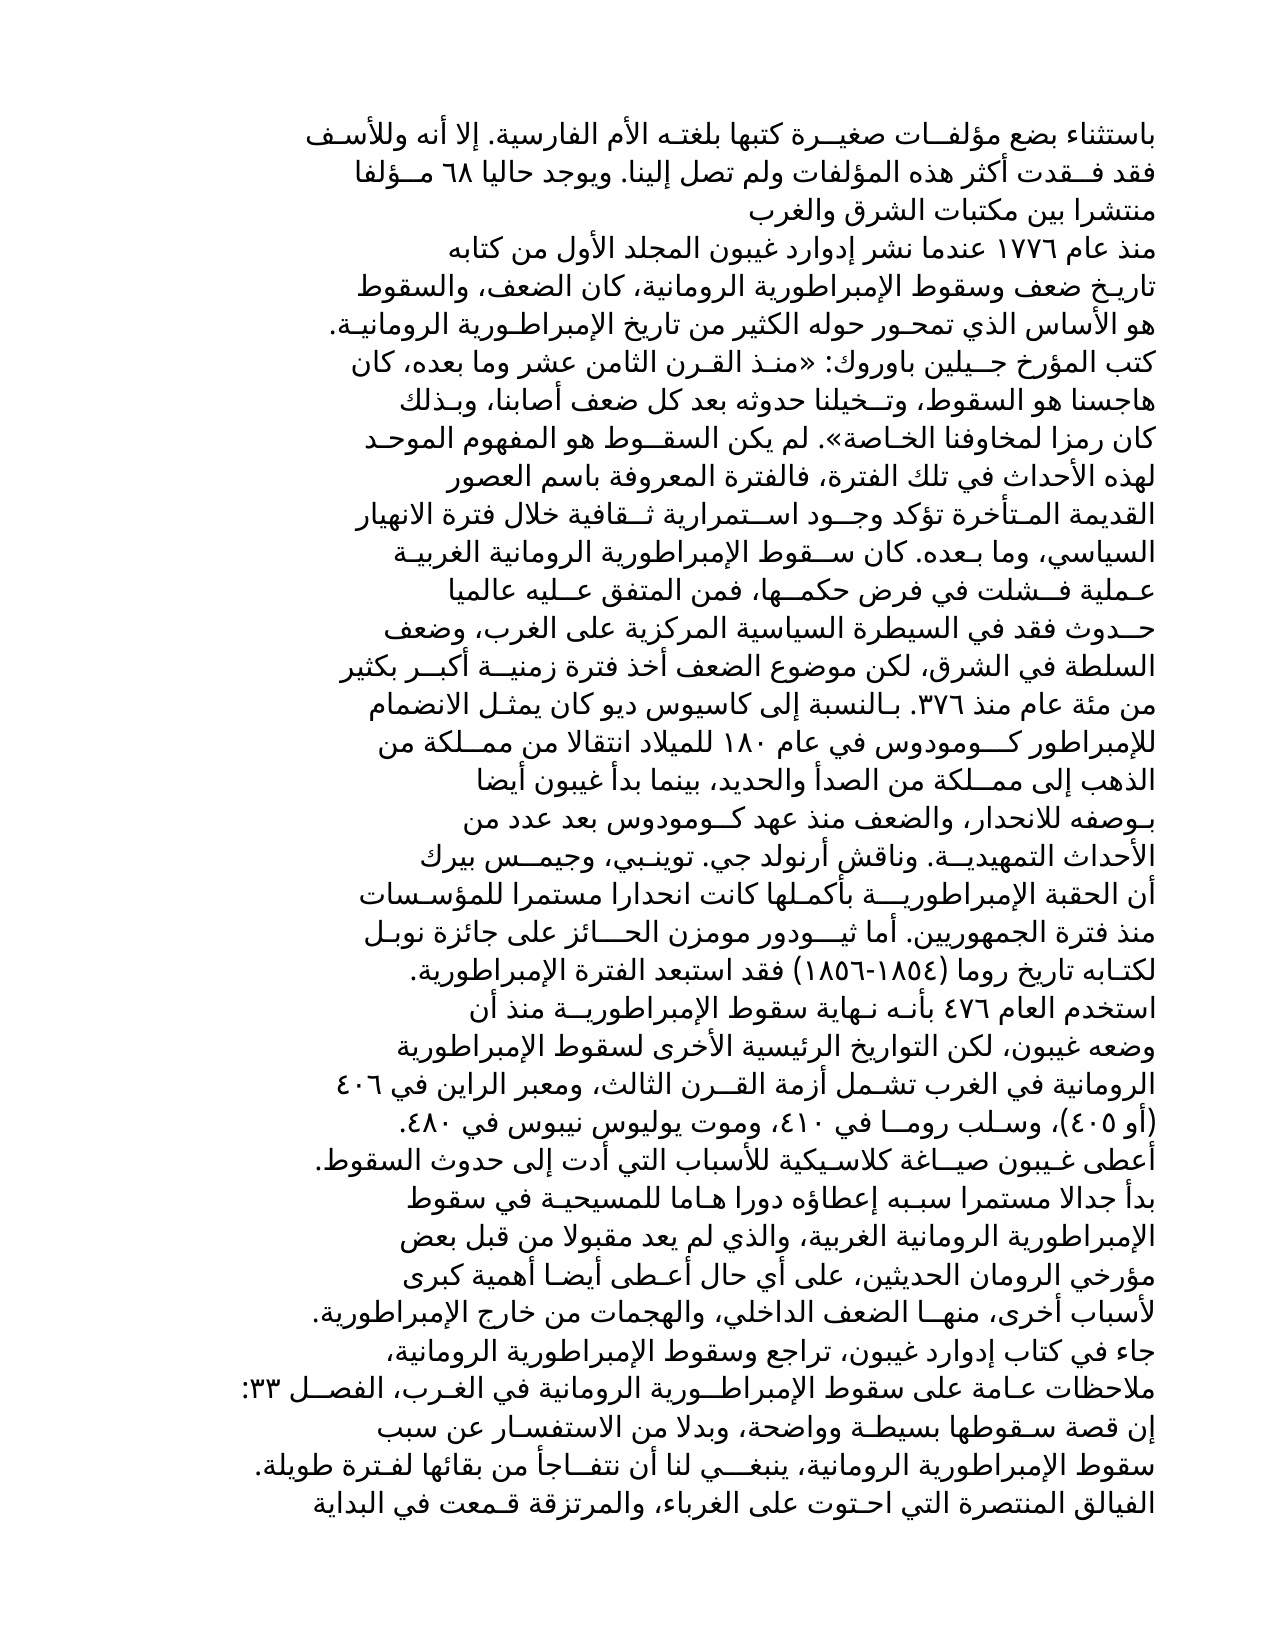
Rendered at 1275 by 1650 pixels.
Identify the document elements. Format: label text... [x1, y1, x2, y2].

text من مئة عام منذ ٣٧٦. بـالنسبة إلى كاسيوس ديو كان يمثـل الانضمام [118, 688, 1157, 726]
text باستثناء بضع مؤلفــات صغيــرة كتبها بلغتـه الأم الفارسية. إلا أنه وللأسـف [118, 118, 1157, 156]
text ملاحظات عـامة على سقوط الإمبراطــورية الرومانية في الغـرب، الفصــل ٣٣: [118, 1373, 1157, 1411]
text استخدم العام ٤٧٦ بأنـه نـهاية سقوط الإمبراطوريــة منذ أن [118, 993, 1157, 1031]
text مؤرخي الرومان الحديثين، على أي حال أعـطى أيضـا أهمية كبرى [118, 1259, 1157, 1297]
text الأحداث التمهيديــة. وناقش أرنولد جي. توينـبي، وجيمــس بيرك [118, 841, 1157, 878]
text عـملية فــشلت في فرض حكمــها، فمن المتفق عــليه عالميا [118, 574, 1157, 612]
text كان رمزا لمخاوفنا الخـاصة». لم يكن السقــوط هو المفهوم الموحـد [118, 422, 1157, 460]
text السلطة في الشرق، لكن موضوع الضعف أخذ فترة زمنيــة أكبــر بكثير [118, 650, 1157, 688]
text الرومانية في الغرب تشـمل أزمة القــرن الثالث، ومعبر الراين في ٤٠٦ [118, 1069, 1157, 1107]
text إن قصة سـقوطها بسيطـة وواضحة، وبدلا من الاستفسـار عن سبب [118, 1411, 1157, 1449]
text جاء في كتاب إدوارد غيبون، تراجع وسقوط الإمبراطورية الرومانية، [118, 1335, 1157, 1373]
text سقوط الإمبراطورية الرومانية، ينبغـــي لنا أن نتفــاجأ من بقائها لفـترة طويلة. [118, 1449, 1157, 1487]
text حــدوث فقد في السيطرة السياسية المركزية على الغرب، وضعف [118, 612, 1157, 650]
text الفيالق المنتصرة التي احـتوت على الغرباء، والمرتزقة قـمعت في البداية [118, 1487, 1157, 1525]
text القديمة المـتأخرة تؤكد وجــود اســتمرارية ثــقافية خلال فترة الانهيار [118, 498, 1157, 536]
text هاجسنا هو السقوط، وتــخيلنا حدوثه بعد كل ضعف أصابنا، وبـذلك [118, 384, 1157, 422]
text أن الحقبة الإمبراطوريـــة بأكمـلها كانت انحدارا مستمرا للمؤسـسات [118, 878, 1157, 917]
text بدأ جدالا مستمرا سبـبه إعطاؤه دورا هـاما للمسيحيـة في سقوط [118, 1183, 1157, 1221]
text لهذه الأحداث في تلك الفترة، فالفترة المعروفة باسم العصور [118, 460, 1157, 498]
text الإمبراطورية الرومانية الغربية، والذي لم يعد مقبولا من قبل بعض [118, 1221, 1157, 1259]
text لكتـابه تاريخ روما (١٨٥٤-١٨٥٦) فقد استبعد الفترة الإمبراطورية. [118, 954, 1157, 993]
text للإمبراطور كـــومودوس في عام ١٨٠ للميلاد انتقالا من ممــلكة من [118, 726, 1157, 764]
text منتشرا بين مكتبات الشرق والغرب [118, 194, 1157, 232]
text كتب المؤرخ جــيلين باوروك: «منـذ القـرن الثامن عشر وما بعده، كان [118, 346, 1157, 384]
text الذهب إلى ممــلكة من الصدأ والحديد، بينما بدأ غيبون أيضا [118, 764, 1157, 802]
text بـوصفه للانحدار، والضعف منذ عهد كــومودوس بعد عدد من [118, 802, 1157, 841]
text منذ فترة الجمهوريين. أما ثيـــودور مومزن الحـــائز على جائزة نوبـل [118, 917, 1157, 954]
text منذ عام ١٧٧٦ عندما نشر إدوارد غيبون المجلد الأول من كتابه [118, 232, 1157, 270]
text السياسي، وما بـعده. كان ســقوط الإمبراطورية الرومانية الغربيـة [118, 536, 1157, 574]
text وضعه غيبون، لكن التواريخ الرئيسية الأخرى لسقوط الإمبراطورية [118, 1031, 1157, 1069]
text أعطى غـيبون صيــاغة كلاسـيكية للأسباب التي أدت إلى حدوث السقوط. [118, 1145, 1157, 1183]
text هو الأساس الذي تمحـور حوله الكثير من تاريخ الإمبراطـورية الرومانيـة. [118, 308, 1157, 346]
text لأسباب أخرى، منهــا الضعف الداخلي، والهجمات من خارج الإمبراطورية. [118, 1297, 1157, 1335]
text (أو ٤٠٥)، وسـلب رومــا في ٤١٠، وموت يوليوس نيبوس في ٤٨٠. [118, 1107, 1157, 1145]
text فقد فــقدت أكثر هذه المؤلفات ولم تصل إلينا. ويوجد حاليا ٦٨ مــؤلفا [118, 156, 1157, 194]
text تاريـخ ضعف وسقوط الإمبراطورية الرومانية، كان الضعف، والسقوط [118, 270, 1157, 308]
